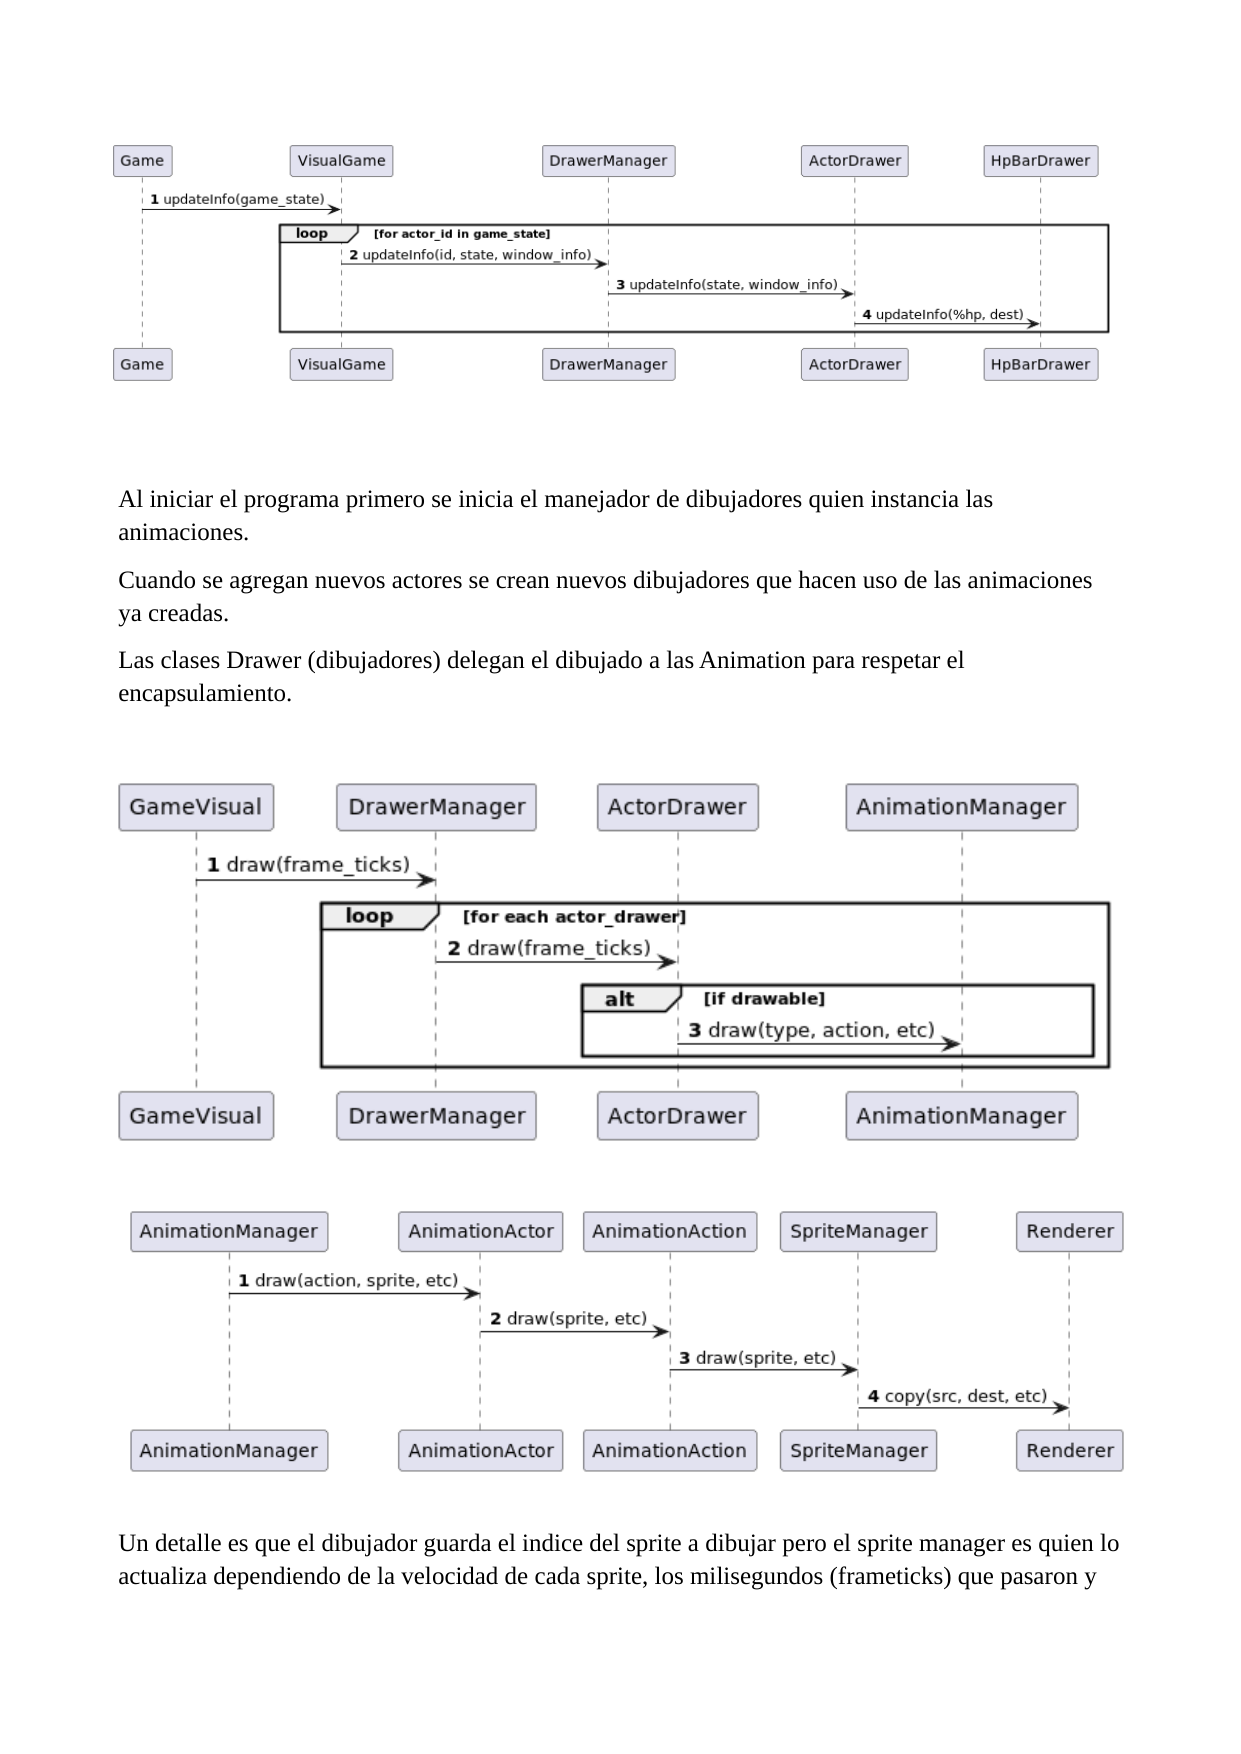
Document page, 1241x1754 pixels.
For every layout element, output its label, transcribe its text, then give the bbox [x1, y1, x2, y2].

text Al iniciar el programa primero se inicia el manejador de dibujadores quien instancia las animaciones. [118, 484, 1122, 546]
picture [124, 1205, 1129, 1477]
text Un detalle es que el dibujador guarda el indice del sprite a dibujar pero el sprite manager es quien lo actualiza dependiendo de la velocidad de cada sprite, los milisegundos (frameticks) que pasaron y [118, 1528, 1122, 1590]
picture [111, 776, 1116, 1147]
text Cuando se agregan nuevos actores se crean nuevos dibujadores que hacen uso de las animaciones ya creadas. [118, 565, 1122, 627]
picture [108, 140, 1113, 385]
text Las clases Drawer (dibujadores) delegan el dibujado a las Animation para respetar el encapsulamiento. [118, 646, 1122, 707]
